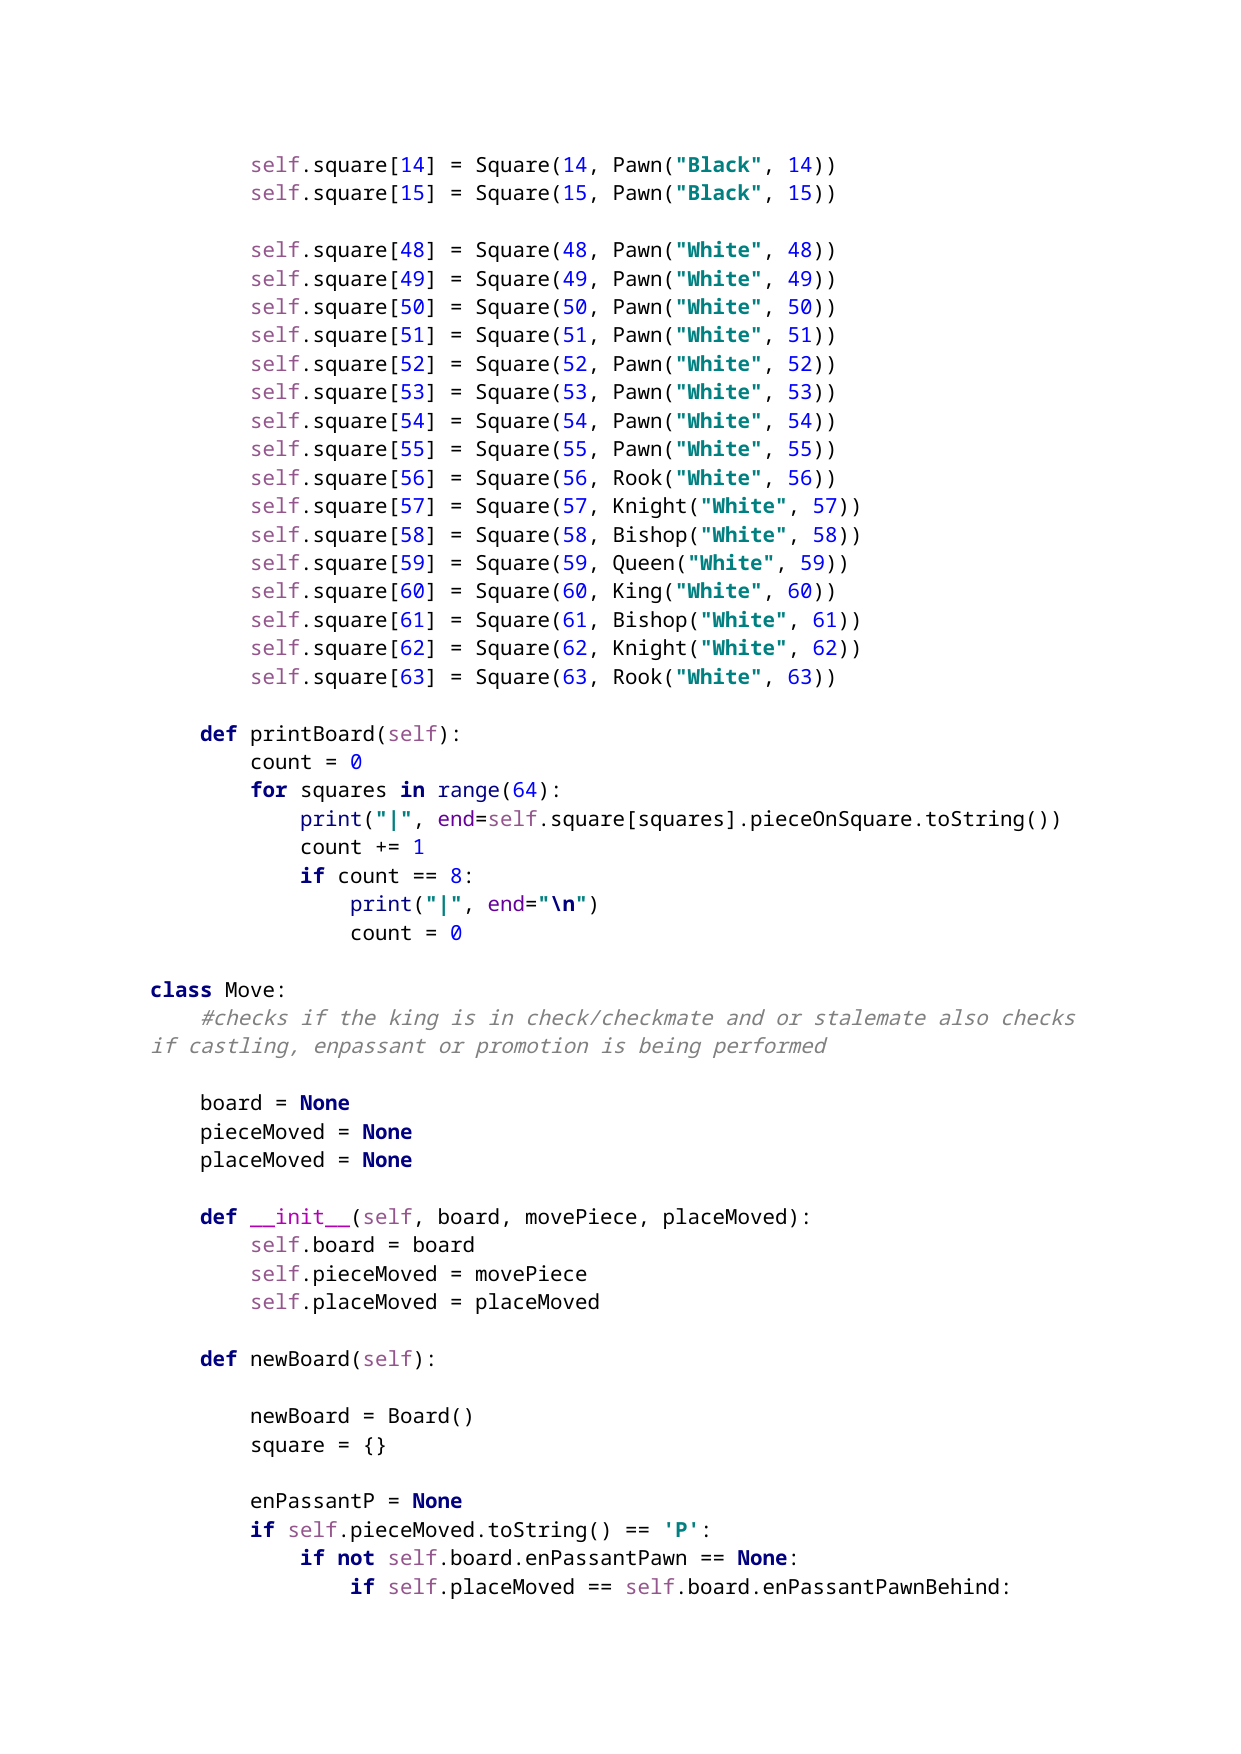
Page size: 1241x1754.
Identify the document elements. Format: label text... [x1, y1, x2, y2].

text self.square[14] = Square(14, Pawn("Black", 14)) self.square[15] = Square(15, Pawn("Black", 15)) self.square[48] = Square(48, Pawn("White", 48)) self.square[49] = Square(49, Pawn("White", 49)) self.square[50] = Square(50, Pawn("White", 50)) self.square[51] = Square(51, Pawn("White", 51)) self.square[52] = Square(52, Pawn("White", 52)) self.square[53] = Square(53, Pawn("White", 53)) self.square[54] = Square(54, Pawn("White", 54)) self.square[55] = Square(55, Pawn("White", 55)) self.square[56] = Square(56, Rook("White", 56)) self.square[57] = Square(57, Knight("White", 57)) self.square[58] = Square(58, Bishop("White", 58)) self.square[59] = Square(59, Queen("White", 59)) self.square[60] = Square(60, King("White", 60)) self.square[61] = Square(61, Bishop("White", 61)) self.square[62] = Square(62, Knight("White", 62)) self.square[63] = Square(63, Rook("White", 63)) def printBoard(self): count = 0 for squares in range(64): print("|", end=self.square[squares].pieceOnSquare.toString()) count += 1 if count == 8: print("|", end="\n") count = 0 class Move: #checks if the king is in check/checkmate and or stalemate also checks if castling, enpassant or promotion is being performed board = None pieceMoved = None placeMoved = None def __init__(self, board, movePiece, placeMoved): self.board = board self.pieceMoved = movePiece self.placeMoved = placeMoved def newBoard(self): newBoard = Board() square = {} enPassantP = None if self.pieceMoved.toString() == 'P': if not self.board.enPassantPawn == None: if self.placeMoved == self.board.enPassantPawnBehind: [150, 150, 1090, 1600]
